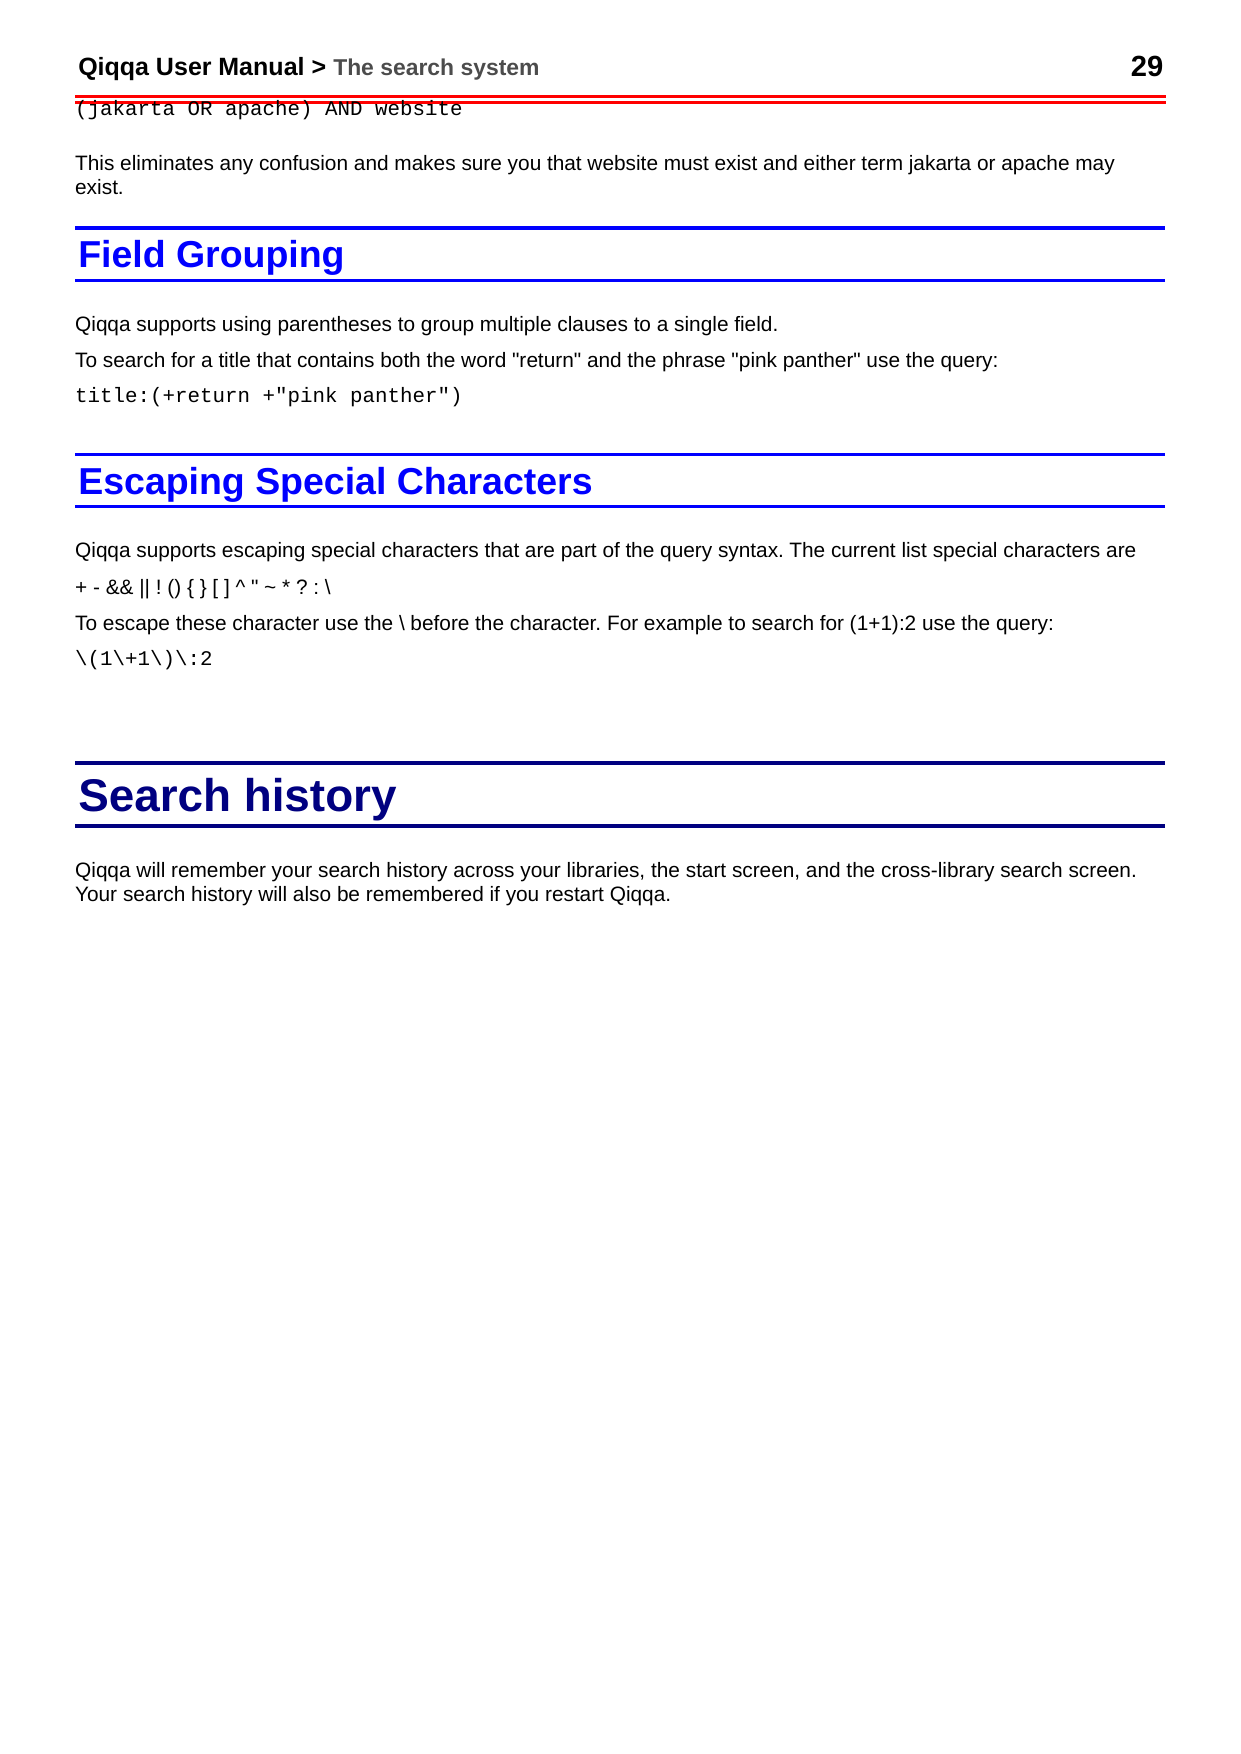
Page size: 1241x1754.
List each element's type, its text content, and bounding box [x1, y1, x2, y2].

text Qiqqa supports escaping special characters that are part of the query syntax. The current list special characters are [75, 538, 1165, 562]
text \(1\+1\)\:2 [75, 648, 1165, 671]
text This eliminates any confusion and makes sure you that website must exist and either term jakarta or apache may exist. [75, 151, 1165, 199]
text Qiqqa supports using parentheses to group multiple clauses to a single field. [75, 312, 1165, 336]
subtitle Escaping Special Characters [75, 456, 1165, 505]
text title:(+return +"pink panther") [75, 385, 1165, 408]
text + - && || ! () { } [ ] ^ " ~ * ? : \ [75, 575, 1165, 599]
text (jakarta OR apache) AND website [75, 104, 1165, 122]
subtitle Search history [75, 765, 1165, 824]
subtitle Field Grouping [75, 230, 1165, 279]
text To escape these character use the \ before the character. For example to search for (1+1):2 use the query: [75, 611, 1165, 635]
text Qiqqa will remember your search history across your libraries, the start screen, and the cross-library search screen. Your search history will also be remembered if you restart Qiqqa. [75, 858, 1165, 906]
text To search for a title that contains both the word "return" and the phrase "pink panther" use the query: [75, 348, 1165, 372]
